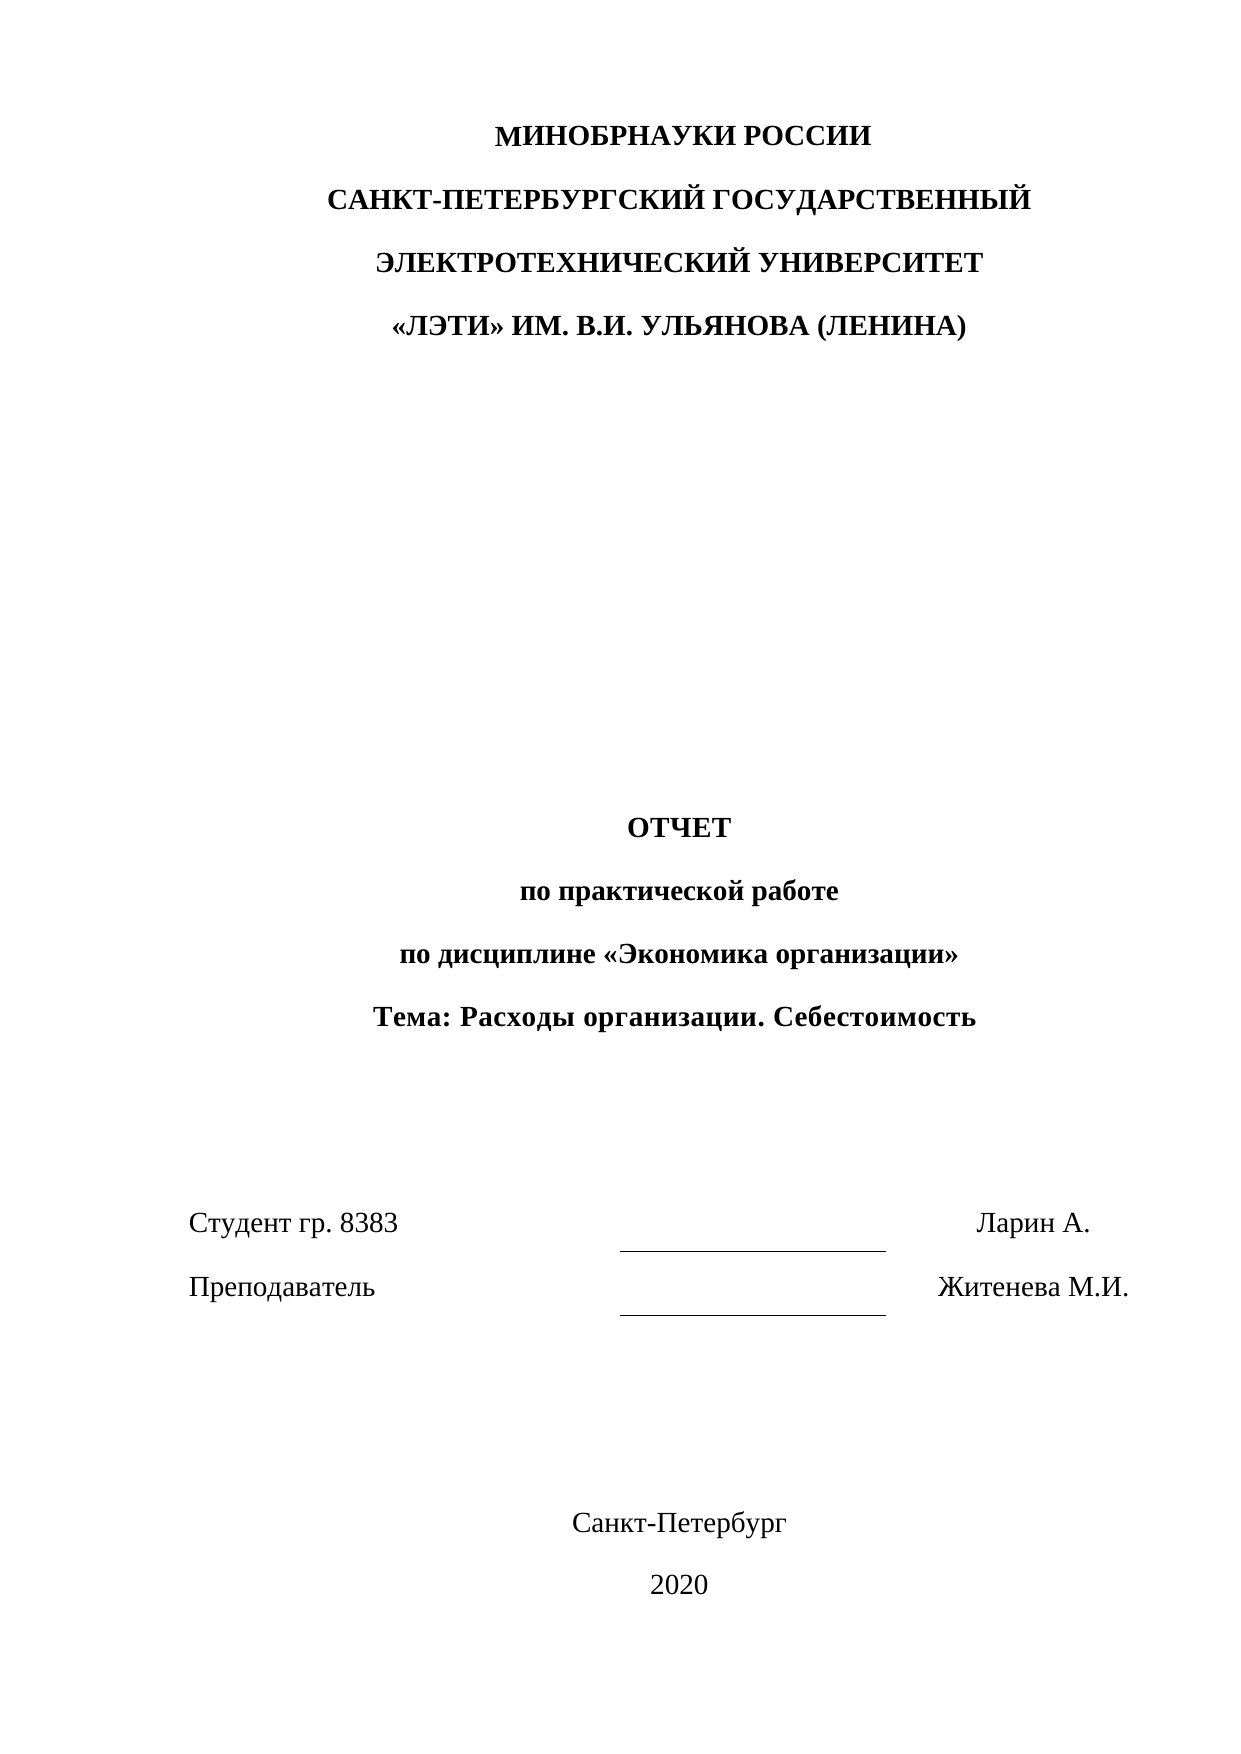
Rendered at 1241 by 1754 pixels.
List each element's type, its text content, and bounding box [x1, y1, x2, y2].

table_cell Преподаватель [177, 1251, 620, 1315]
text «ЛЭТИ» им. В.И. Ульянова (Ленина) [177, 308, 1181, 341]
text по практической работе [177, 873, 1181, 907]
text МИНОБРНАУКИ РОССИИ [251, 118, 1181, 153]
text электротехнический университет [177, 245, 1181, 279]
text Санкт-Петербургский государственный [177, 182, 1181, 216]
text Тема: Расходы организации. Себестоимость [177, 999, 1181, 1032]
table_cell Житенева М.И. [886, 1251, 1181, 1315]
table_header Ларин А. [886, 1187, 1181, 1251]
table_header Студент гр. 8383 [177, 1187, 620, 1251]
text по дисциплине «Экономика организации» [177, 936, 1181, 969]
text 2020 [177, 1567, 1181, 1601]
table_cell [620, 1252, 886, 1315]
table_header [620, 1187, 886, 1251]
text отчет [177, 810, 1181, 844]
text Санкт-Петербург [177, 1505, 1181, 1538]
